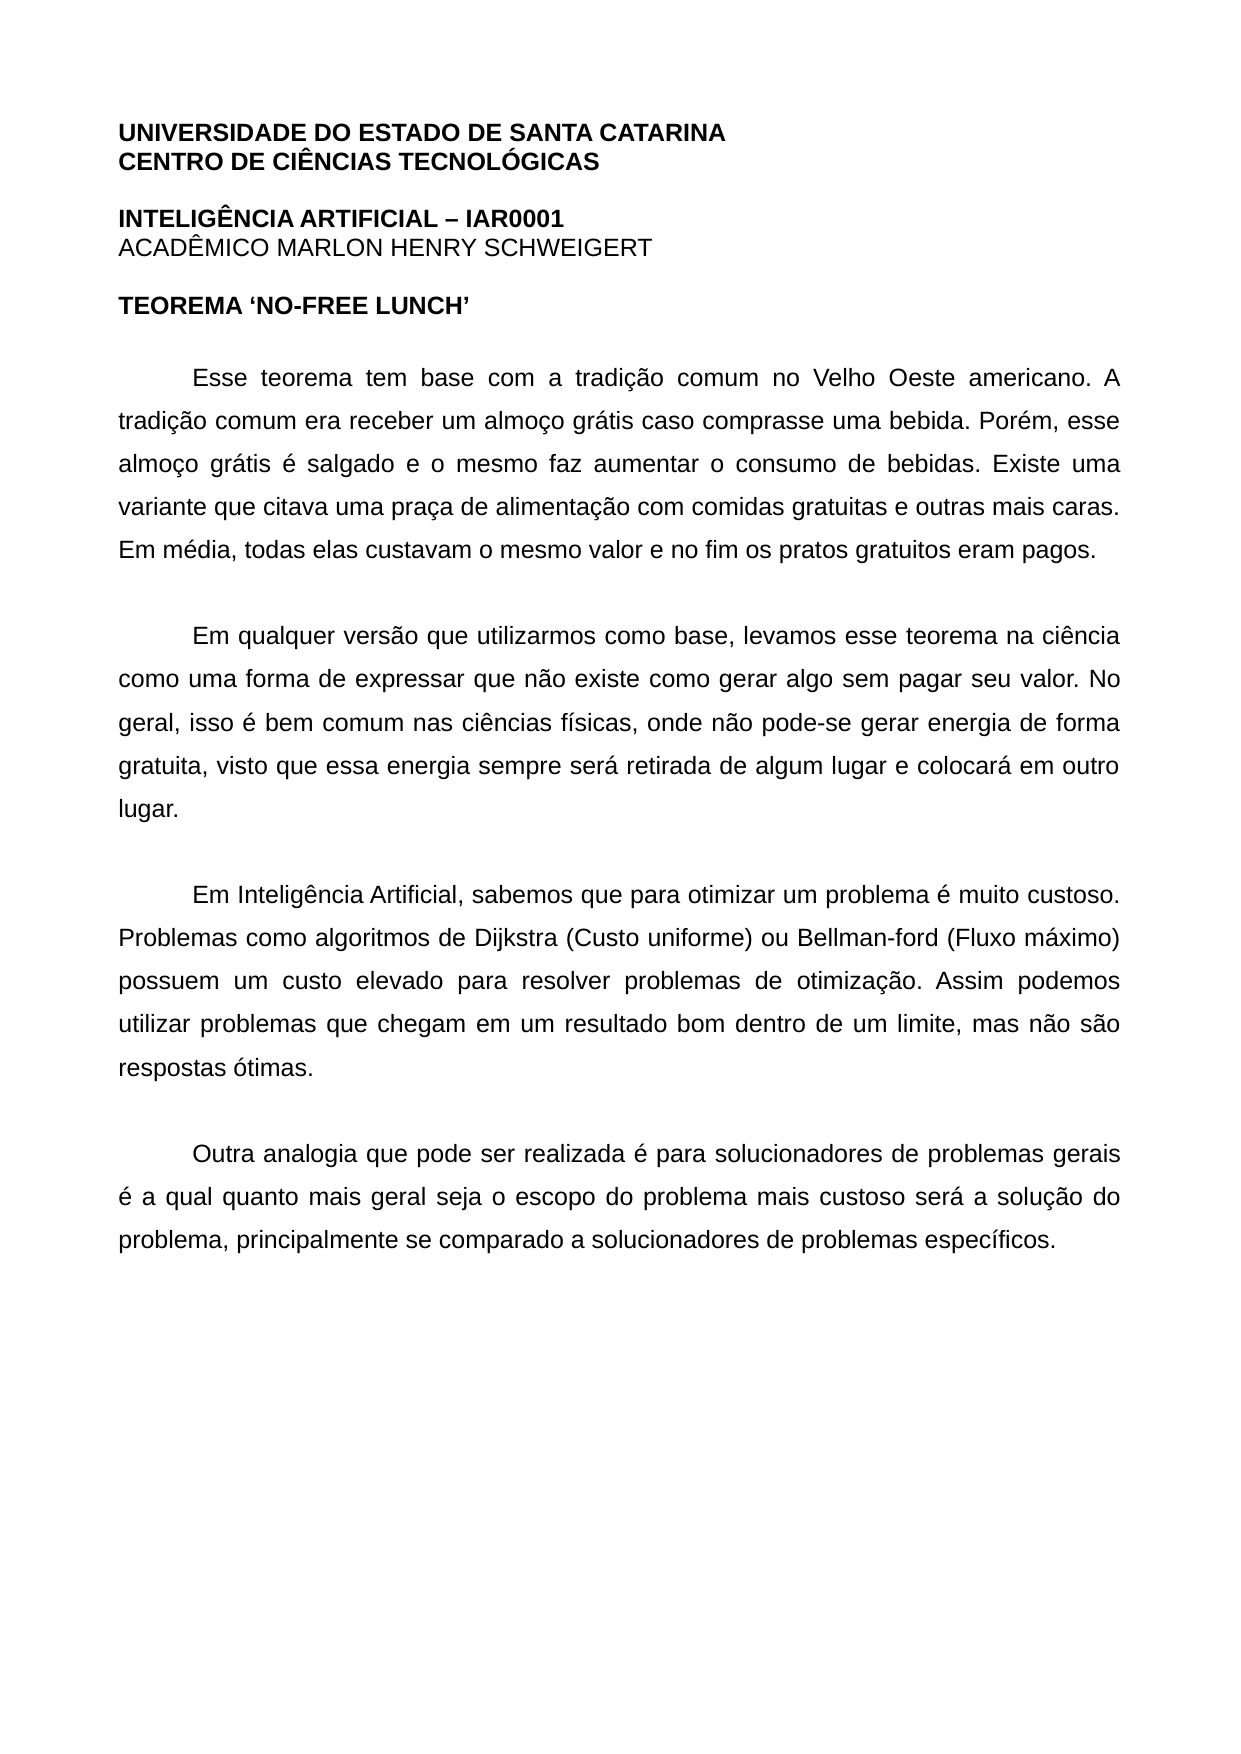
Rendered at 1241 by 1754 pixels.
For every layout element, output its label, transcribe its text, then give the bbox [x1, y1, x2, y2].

text CENTRO DE CIÊNCIAS TECNOLÓGICAS [118, 147, 1122, 176]
text UNIVERSIDADE DO ESTADO DE SANTA CATARINA [118, 118, 1122, 147]
text TEOREMA ‘NO-FREE LUNCH’ [118, 291, 1122, 319]
text ACADÊMICO MARLON HENRY SCHWEIGERT [118, 233, 1122, 262]
text Esse teorema tem base com a tradição comum no Velho Oeste americano. A tradição comum era receber um almoço grátis caso comprasse uma bebida. Porém, esse almoço grátis é salgado e o mesmo faz aumentar o consumo de bebidas. Existe uma variante que citava uma praça de alimentação com comidas gratuitas e outras mais caras. Em média, todas elas custavam o mesmo valor e no fim os pratos gratuitos eram pagos. [118, 362, 1122, 564]
text INTELIGÊNCIA ARTIFICIAL – IAR0001 [118, 204, 1122, 233]
text Em Inteligência Artificial, sabemos que para otimizar um problema é muito custoso. Problemas como algoritmos de Dijkstra (Custo uniforme) ou Bellman-ford (Fluxo máximo) possuem um custo elevado para resolver problemas de otimização. Assim podemos utilizar problemas que chegam em um resultado bom dentro de um limite, mas não são respostas ótimas. [118, 880, 1122, 1081]
text Outra analogia que pode ser realizada é para solucionadores de problemas gerais é a qual quanto mais geral seja o escopo do problema mais custoso será a solução do problema, principalmente se comparado a solucionadores de problemas específicos. [118, 1139, 1122, 1254]
text Em qualquer versão que utilizarmos como base, levamos esse teorema na ciência como uma forma de expressar que não existe como gerar algo sem pagar seu valor. No geral, isso é bem comum nas ciências físicas, onde não pode-se gerar energia de forma gratuita, visto que essa energia sempre será retirada de algum lugar e colocará em outro lugar. [118, 621, 1122, 822]
